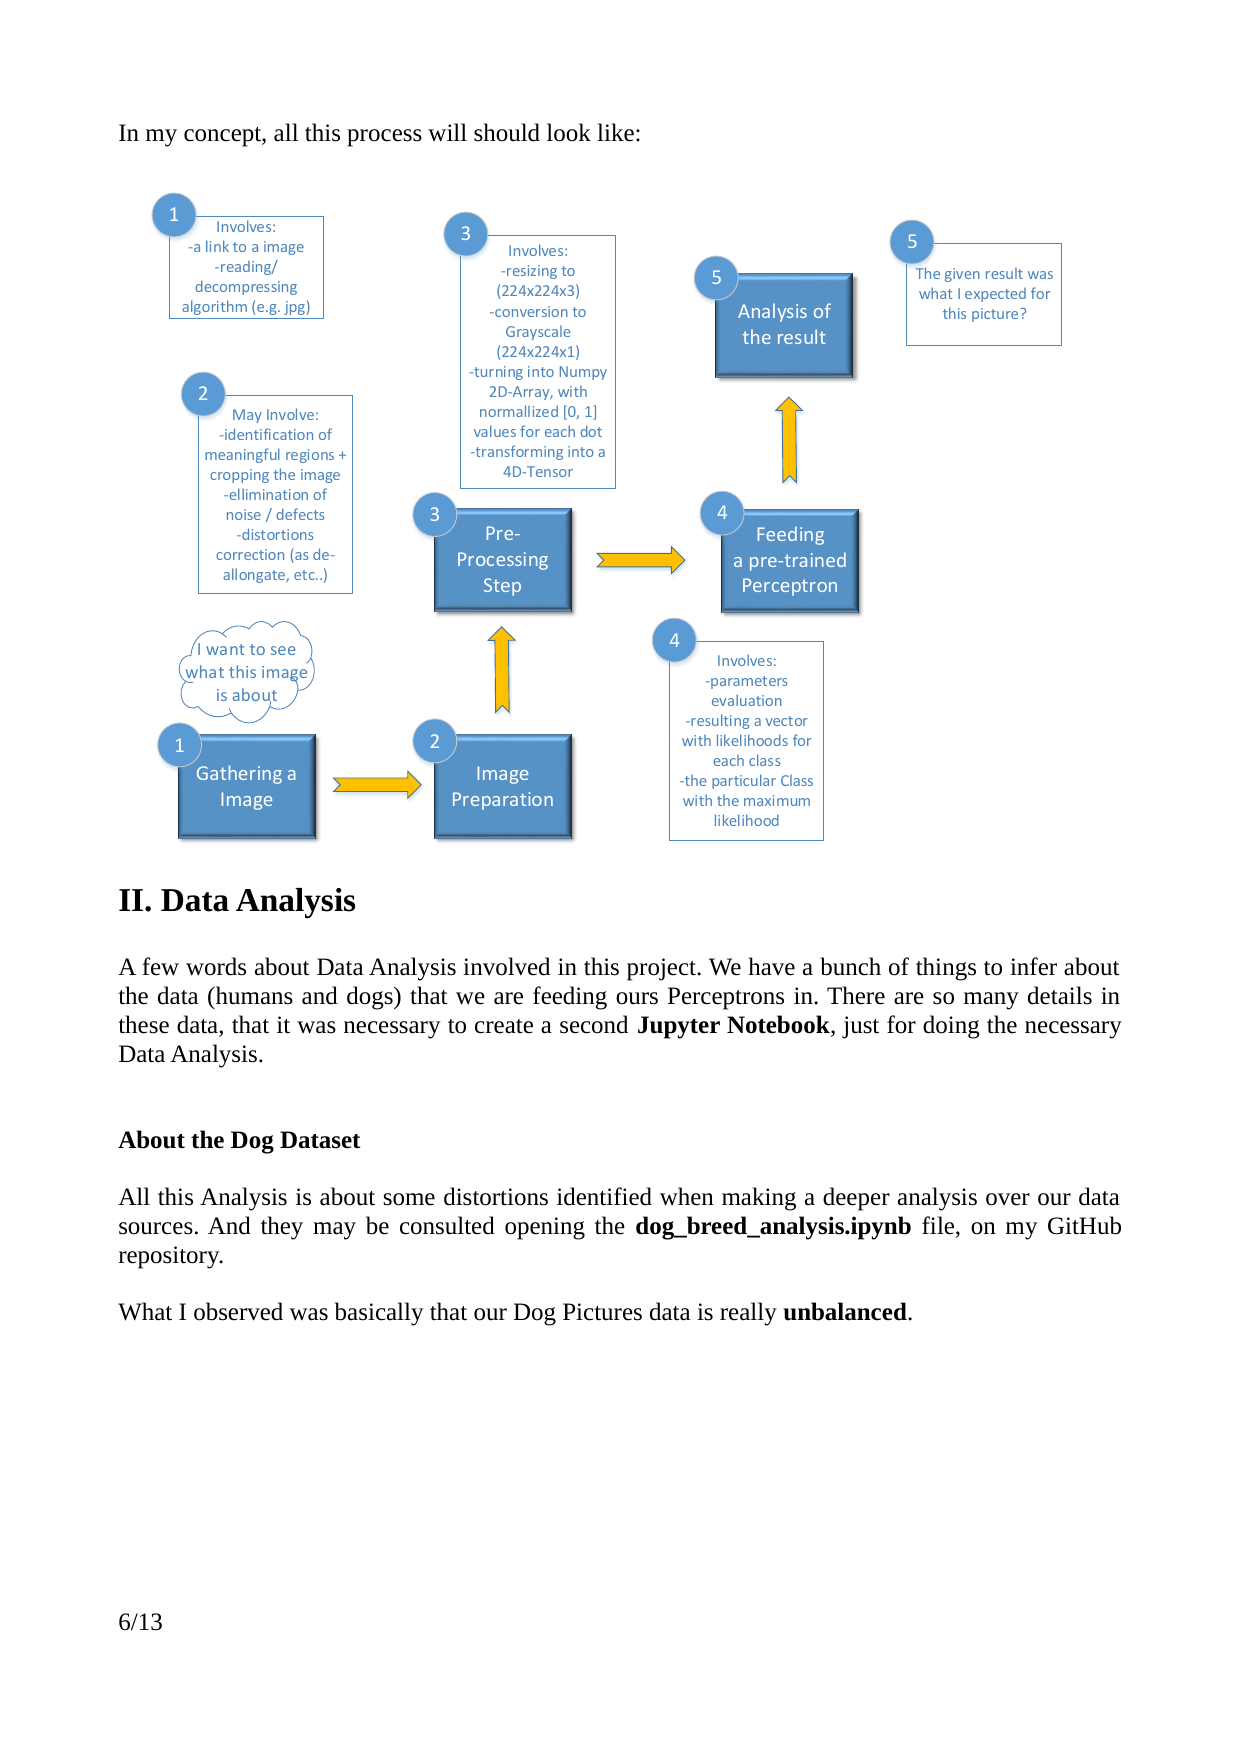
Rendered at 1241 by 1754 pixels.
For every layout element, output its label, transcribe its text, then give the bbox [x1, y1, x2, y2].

text All this Analysis is about some distortions identified when making a deeper analysis over our data sources. And they may be consulted opening the dog_breed_analysis.ipynb file, on my GitHub repository. [118, 1182, 1122, 1269]
text About the Dog Dataset [118, 1125, 1122, 1154]
text A few words about Data Analysis involved in this project. We have a bunch of things to infer about the data (humans and dogs) that we are feeding ours Perceptrons in. There are so many details in these data, that it was necessary to create a second Jupyter Notebook, just for doing the necessary Data Analysis. [118, 952, 1122, 1067]
text II. Data Analysis [118, 147, 1122, 919]
text What I observed was basically that our Dog Pictures data is really unbalanced. [118, 1297, 1122, 1326]
text In my concept, all this process will should look like: [118, 118, 1122, 147]
